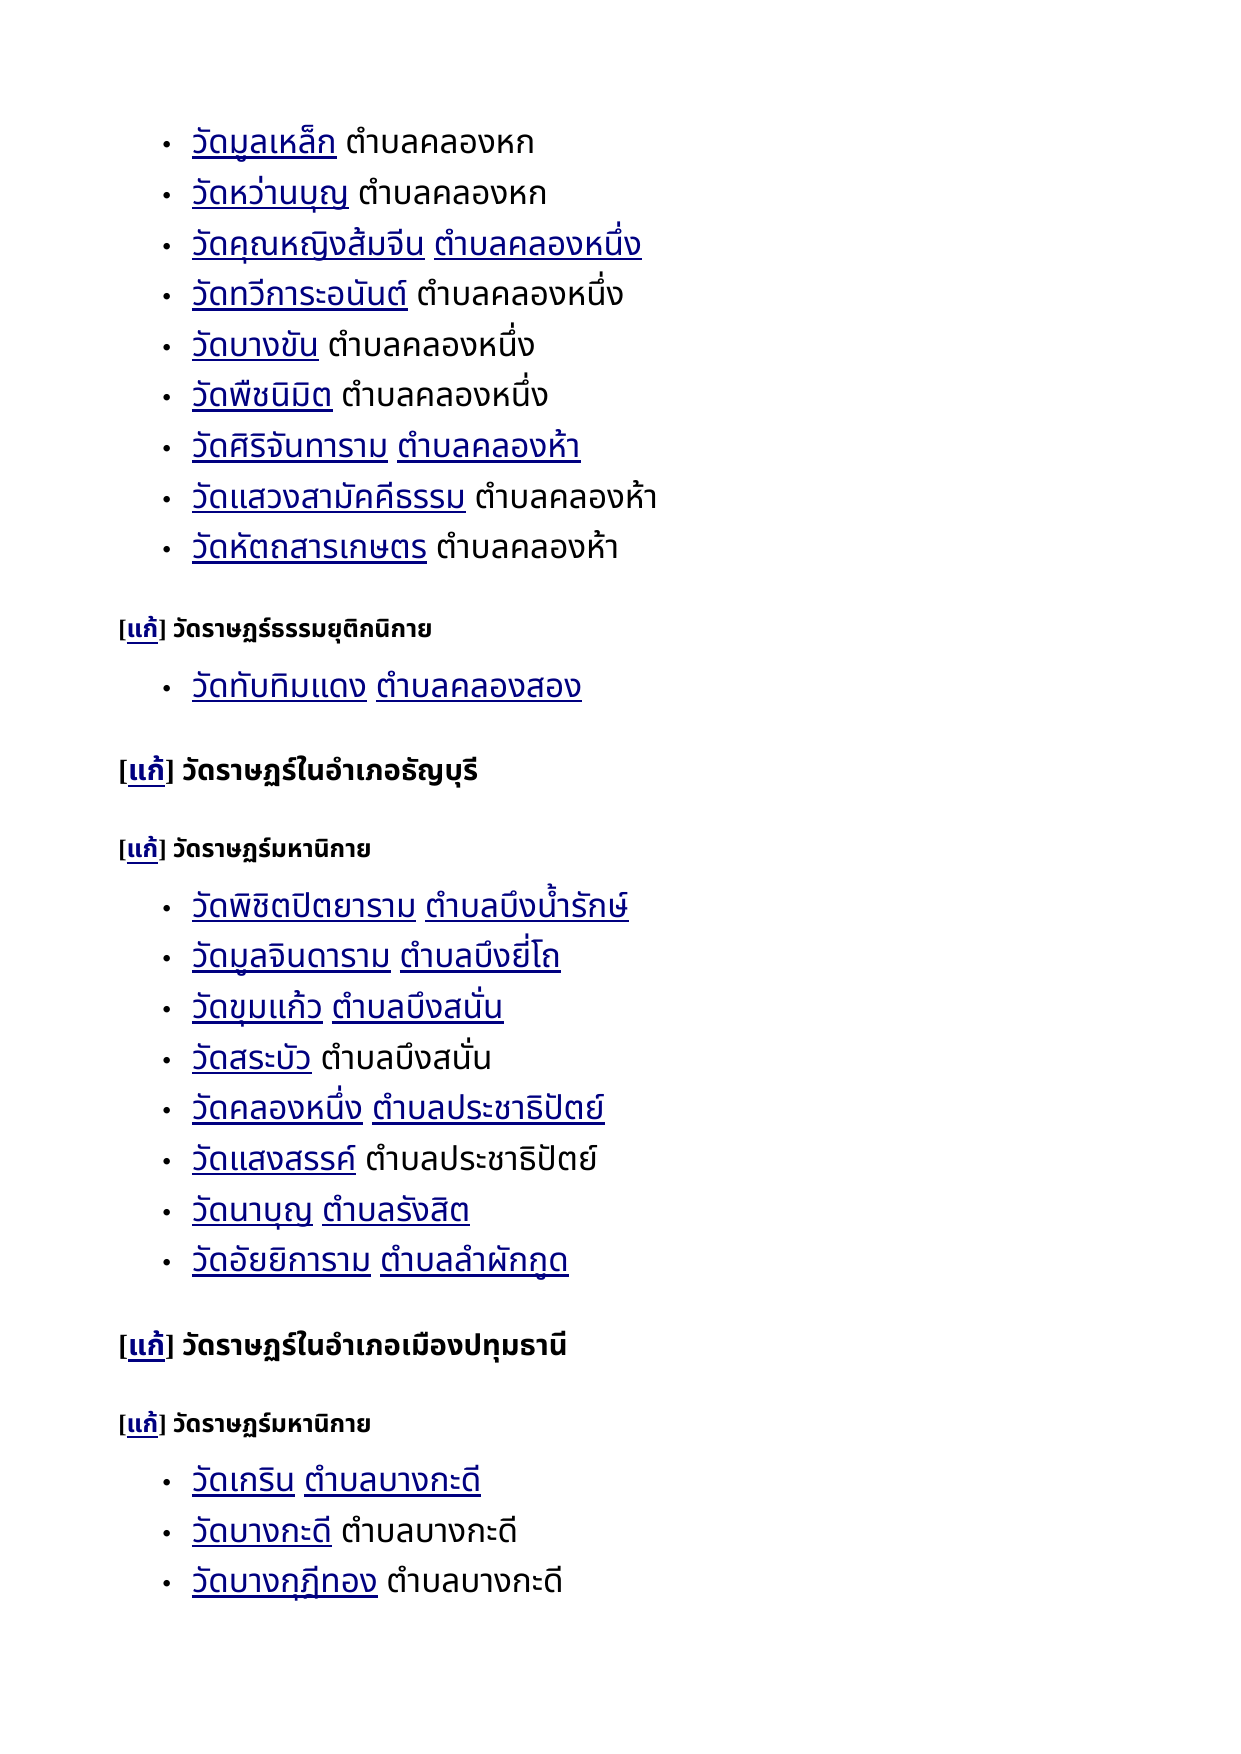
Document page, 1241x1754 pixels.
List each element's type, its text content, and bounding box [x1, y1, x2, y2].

subtitle [แก้] วัดราษฏร์ในอำเภอเมืองปทุมธานี [118, 1324, 1122, 1368]
list วัดมูลเหล็ก ตำบลคลองหก [162, 118, 1122, 169]
list วัดคลองหนึ่ง ตำบลประชาธิปัตย์ [162, 1084, 1122, 1135]
list วัดแสวงสามัคคีธรรม ตำบลคลองห้า [162, 472, 1122, 523]
list วัดขุมแก้ว ตำบลบึงสนั่น [162, 983, 1122, 1033]
list วัดนาบุญ ตำบลรังสิต [162, 1185, 1122, 1236]
list วัดทับทิมแดง ตำบลคลองสอง [162, 662, 1122, 712]
list วัดอัยยิการาม ตำบลลำผักกูด [162, 1236, 1122, 1287]
subtitle [แก้] วัดราษฏร์มหานิกาย [118, 831, 1122, 869]
list วัดหว่านบุญ ตำบลคลองหก [162, 169, 1122, 219]
subtitle [แก้] วัดราษฏร์ธรรมยุติกนิกาย [118, 611, 1122, 649]
list วัดบางขัน ตำบลคลองหนึ่ง [162, 321, 1122, 371]
list วัดบางกุฎีทอง ตำบลบางกะดี [162, 1557, 1122, 1608]
list วัดพืชนิมิต ตำบลคลองหนึ่ง [162, 371, 1122, 422]
list วัดมูลจินดาราม ตำบลบึงยี่โถ [162, 932, 1122, 983]
list วัดพิชิตปิตยาราม ตำบลบึงน้ำรักษ์ [162, 882, 1122, 932]
list วัดสระบัว ตำบลบึงสนั่น [162, 1033, 1122, 1084]
list วัดเกริน ตำบลบางกะดี [162, 1456, 1122, 1507]
list วัดหัตถสารเกษตร ตำบลคลองห้า [162, 523, 1122, 574]
subtitle [แก้] วัดราษฏร์ในอำเภอธัญบุรี [118, 750, 1122, 794]
list วัดแสงสรรค์ ตำบลประชาธิปัตย์ [162, 1135, 1122, 1185]
list วัดทวีการะอนันต์ ตำบลคลองหนึ่ง [162, 270, 1122, 321]
list วัดบางกะดี ตำบลบางกะดี [162, 1507, 1122, 1557]
list วัดศิริจันทาราม ตำบลคลองห้า [162, 422, 1122, 472]
list วัดคุณหญิงส้มจีน ตำบลคลองหนึ่ง [162, 219, 1122, 270]
subtitle [แก้] วัดราษฏร์มหานิกาย [118, 1406, 1122, 1443]
